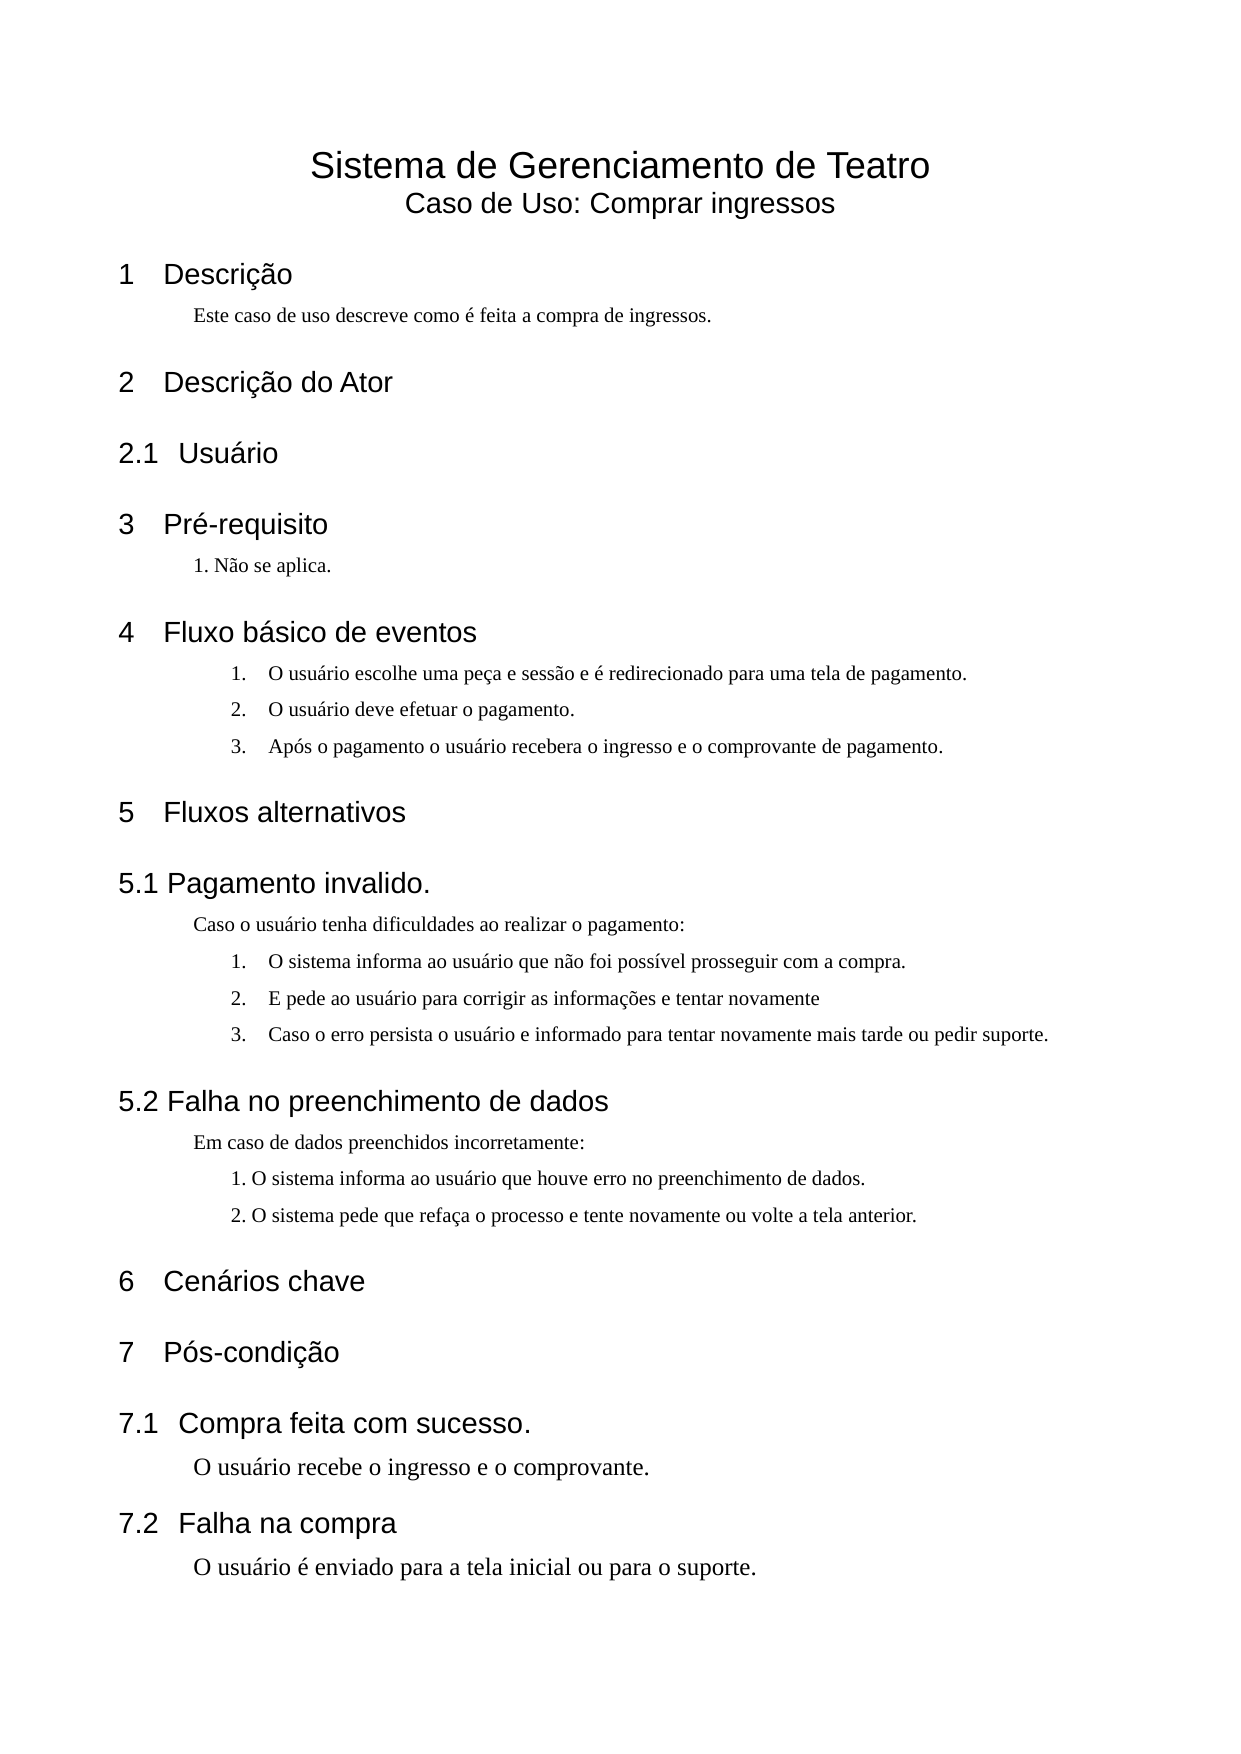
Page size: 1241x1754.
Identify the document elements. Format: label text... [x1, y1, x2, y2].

list O usuário escolhe uma peça e sessão e é redirecionado para uma tela de pagamento. [231, 661, 1122, 685]
text O usuário recebe o ingresso e o comprovante. [193, 1452, 1122, 1481]
subtitle Compra feita com sucesso. [118, 1406, 1122, 1440]
list E pede ao usuário para corrigir as informações e tentar novamente [231, 986, 1122, 1009]
text Caso o usuário tenha dificuldades ao realizar o pagamento: [193, 912, 1122, 936]
list Após o pagamento o usuário recebera o ingresso e o comprovante de pagamento. [231, 734, 1122, 758]
list O usuário deve efetuar o pagamento. [231, 697, 1122, 721]
subtitle Usuário [118, 436, 1122, 469]
subtitle Cenários chave [118, 1264, 1122, 1298]
subtitle Falha na compra [118, 1506, 1122, 1540]
list 1. O sistema informa ao usuário que houve erro no preenchimento de dados. [231, 1166, 1122, 1190]
list O sistema informa ao usuário que não foi possível prosseguir com a compra. [231, 949, 1122, 973]
text O usuário é enviado para a tela inicial ou para o suporte. [193, 1552, 1122, 1581]
subtitle Pré-requisito [118, 507, 1122, 541]
title Sistema de Gerenciamento de Teatro Caso de Uso: Comprar ingressos [118, 143, 1122, 220]
text Em caso de dados preenchidos incorretamente: [193, 1130, 1122, 1154]
subtitle Fluxos alternativos [118, 795, 1122, 829]
subtitle Fluxo básico de eventos [118, 614, 1122, 648]
list Caso o erro persista o usuário e informado para tentar novamente mais tarde ou pedir suporte. [231, 1022, 1122, 1046]
text 1. Não se aplica. [193, 553, 1122, 577]
list 2. O sistema pede que refaça o processo e tente novamente ou volte a tela anterior. [231, 1203, 1122, 1227]
subtitle 5.1 Pagamento invalido. [118, 866, 1122, 900]
subtitle Pós-condição [118, 1335, 1122, 1369]
text Este caso de uso descreve como é feita a compra de ingressos. [193, 303, 1122, 327]
subtitle Descrição do Ator [118, 365, 1122, 398]
subtitle Descrição [118, 257, 1122, 291]
subtitle 5.2 Falha no preenchimento de dados [118, 1084, 1122, 1117]
